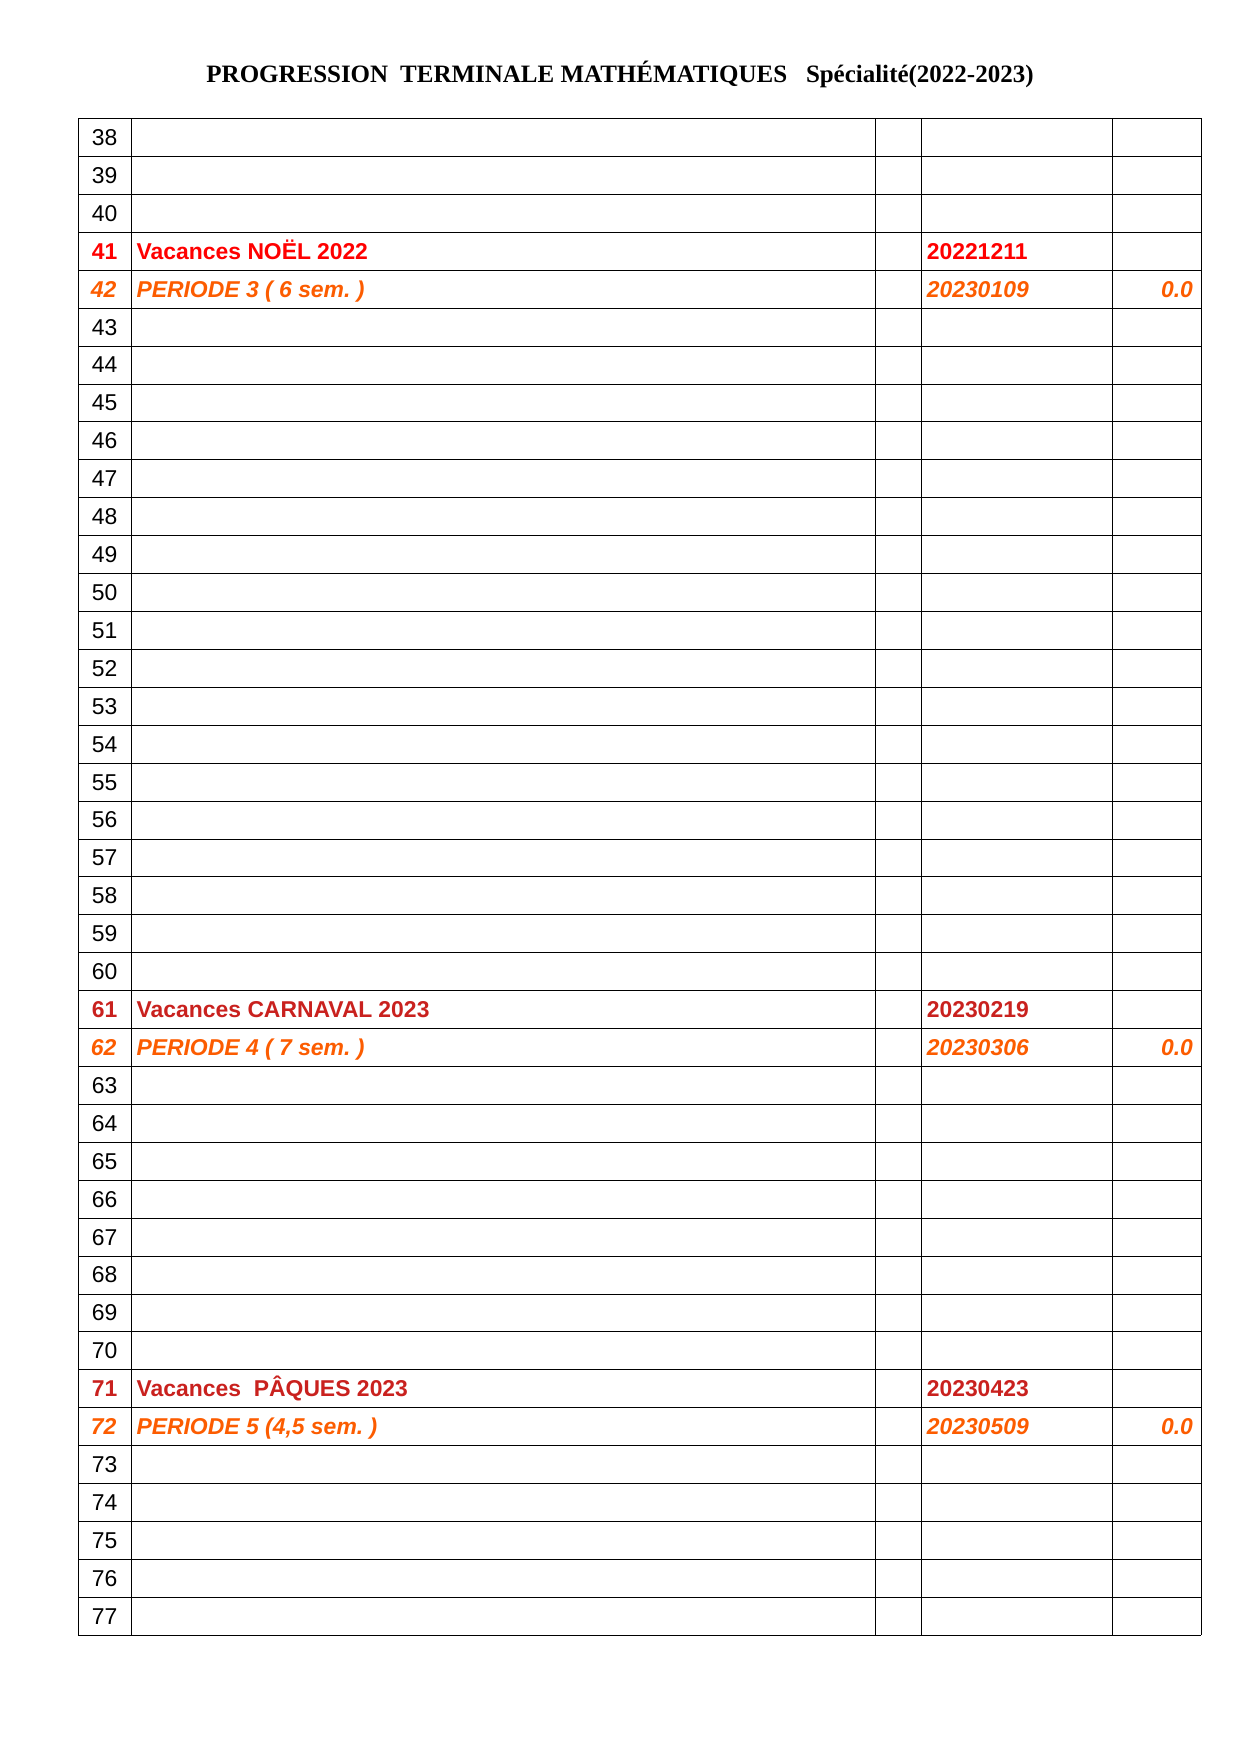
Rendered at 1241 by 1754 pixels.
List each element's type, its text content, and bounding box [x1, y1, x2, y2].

table_cell [132, 915, 875, 952]
table_cell 20230109 [922, 271, 1112, 308]
table_cell [922, 1560, 1112, 1597]
table_cell [132, 802, 875, 838]
table_cell 58 [79, 877, 131, 914]
table_cell [876, 612, 921, 649]
table_cell 20230306 [922, 1029, 1112, 1066]
table_cell [922, 195, 1112, 232]
table_cell [1113, 953, 1201, 990]
table_cell [922, 536, 1112, 573]
table_cell 69 [79, 1295, 131, 1331]
table_cell [922, 422, 1112, 459]
table_cell 70 [79, 1332, 131, 1369]
table_cell [922, 309, 1112, 346]
table_cell 60 [79, 953, 131, 990]
table_cell [132, 877, 875, 914]
table_cell [922, 157, 1112, 194]
table_cell [1113, 460, 1201, 497]
table_cell [1113, 991, 1201, 1028]
table_cell [876, 802, 921, 838]
table_cell [132, 840, 875, 876]
table_cell [132, 536, 875, 573]
table_cell [922, 1181, 1112, 1218]
table_cell 20230219 [922, 991, 1112, 1028]
table_cell [876, 650, 921, 687]
table_cell [876, 422, 921, 459]
table_cell [922, 1143, 1112, 1180]
table_cell 20230423 [922, 1370, 1112, 1407]
table_cell [922, 385, 1112, 421]
table_cell 75 [79, 1522, 131, 1559]
table_cell 57 [79, 840, 131, 876]
table_cell [922, 119, 1112, 156]
table_cell 0,0 [1113, 271, 1201, 308]
table_cell [1113, 1446, 1201, 1483]
table_cell [876, 1143, 921, 1180]
table_cell 0,0 [1113, 1029, 1201, 1066]
table_cell [922, 877, 1112, 914]
table_cell [922, 498, 1112, 535]
table_cell [876, 1446, 921, 1483]
table_cell 73 [79, 1446, 131, 1483]
table_cell [922, 574, 1112, 611]
table_cell [1113, 1105, 1201, 1142]
table_cell [922, 1332, 1112, 1369]
table_cell [876, 498, 921, 535]
table_cell [876, 1219, 921, 1256]
table_cell [132, 385, 875, 421]
table_cell 0,0 [1113, 1408, 1201, 1445]
table_cell [1113, 764, 1201, 801]
table_cell [132, 195, 875, 232]
table_cell 76 [79, 1560, 131, 1597]
table_cell [876, 536, 921, 573]
table_cell 41 [79, 233, 131, 270]
table_cell 72 [79, 1408, 131, 1445]
table_cell [132, 119, 875, 156]
table_cell [132, 498, 875, 535]
table_cell [1113, 574, 1201, 611]
table_cell [1113, 650, 1201, 687]
table_cell 45 [79, 385, 131, 421]
table_cell [876, 1029, 921, 1066]
table_cell [1113, 1598, 1201, 1635]
table_cell [132, 1446, 875, 1483]
table_cell [132, 1219, 875, 1256]
table_cell [132, 1332, 875, 1369]
table_cell [876, 1332, 921, 1369]
table_cell [876, 953, 921, 990]
table_cell [132, 612, 875, 649]
table_cell [876, 840, 921, 876]
table_cell [922, 650, 1112, 687]
table_cell [1113, 385, 1201, 421]
table_cell [1113, 688, 1201, 725]
table_cell [1113, 119, 1201, 156]
table_cell PERIODE 3 ( 6 sem. ) [132, 271, 875, 308]
table_cell [132, 157, 875, 194]
table_cell 62 [79, 1029, 131, 1066]
table_cell 77 [79, 1598, 131, 1635]
table_cell Vacances CARNAVAL 2023 [132, 991, 875, 1028]
table_cell 52 [79, 650, 131, 687]
table_cell [1113, 612, 1201, 649]
table_cell PERIODE 4 ( 7 sem. ) [132, 1029, 875, 1066]
table_cell 20221211 [922, 233, 1112, 270]
table_cell [1113, 1332, 1201, 1369]
table_cell [132, 1181, 875, 1218]
table_cell PERIODE 5 (4,5 sem. ) [132, 1408, 875, 1445]
table_cell [132, 1105, 875, 1142]
table_cell [876, 1522, 921, 1559]
table_cell [876, 195, 921, 232]
table_cell 47 [79, 460, 131, 497]
table_cell [1113, 802, 1201, 838]
table_cell Vacances NOËL 2022 [132, 233, 875, 270]
table_cell [132, 1067, 875, 1104]
table_cell 63 [79, 1067, 131, 1104]
table_cell [922, 1484, 1112, 1521]
table_cell [1113, 233, 1201, 270]
table_cell [132, 422, 875, 459]
table_cell [132, 1522, 875, 1559]
table_cell 56 [79, 802, 131, 838]
table_cell [876, 460, 921, 497]
table_cell [876, 1370, 921, 1407]
table_cell 40 [79, 195, 131, 232]
table_cell 46 [79, 422, 131, 459]
table_cell 50 [79, 574, 131, 611]
table_cell [876, 1295, 921, 1331]
table_cell [1113, 915, 1201, 952]
table_cell [1113, 422, 1201, 459]
table_cell [1113, 726, 1201, 763]
table_cell [132, 309, 875, 346]
table_cell [876, 233, 921, 270]
table_cell [922, 1522, 1112, 1559]
table_cell [876, 915, 921, 952]
table_cell [1113, 1295, 1201, 1331]
table_cell [876, 385, 921, 421]
table_cell [132, 1598, 875, 1635]
table_cell [876, 726, 921, 763]
table_cell [876, 309, 921, 346]
table_cell [876, 347, 921, 383]
table_cell [922, 460, 1112, 497]
table_cell 59 [79, 915, 131, 952]
table_cell [1113, 1181, 1201, 1218]
table_cell 42 [79, 271, 131, 308]
table_cell [876, 1257, 921, 1293]
table_cell Vacances PÂQUES 2023 [132, 1370, 875, 1407]
table_cell [876, 574, 921, 611]
table_cell 48 [79, 498, 131, 535]
table_cell [876, 271, 921, 308]
table_cell [876, 1598, 921, 1635]
table_cell 61 [79, 991, 131, 1028]
table_cell [1113, 1370, 1201, 1407]
table_cell [132, 726, 875, 763]
table_cell [1113, 1067, 1201, 1104]
table_cell [922, 1105, 1112, 1142]
table_cell [876, 991, 921, 1028]
table_cell [132, 764, 875, 801]
table_cell [132, 688, 875, 725]
table_cell [132, 1295, 875, 1331]
table_cell [922, 802, 1112, 838]
table_cell 20230509 [922, 1408, 1112, 1445]
table_cell 51 [79, 612, 131, 649]
table_cell [132, 574, 875, 611]
table_cell [1113, 877, 1201, 914]
table_cell [132, 1484, 875, 1521]
table_cell 49 [79, 536, 131, 573]
table_cell [876, 157, 921, 194]
table_cell [922, 347, 1112, 383]
table_cell [876, 1181, 921, 1218]
table_cell 67 [79, 1219, 131, 1256]
table_cell [1113, 498, 1201, 535]
table_cell 68 [79, 1257, 131, 1293]
table_cell [876, 688, 921, 725]
table_cell [1113, 195, 1201, 232]
table_cell [922, 915, 1112, 952]
table_cell [922, 612, 1112, 649]
table_cell [876, 119, 921, 156]
table_cell [876, 1484, 921, 1521]
table_cell [132, 460, 875, 497]
table_cell 55 [79, 764, 131, 801]
table_cell [132, 953, 875, 990]
table_cell 39 [79, 157, 131, 194]
table_cell [876, 1408, 921, 1445]
table_cell [922, 1219, 1112, 1256]
table_cell [922, 1067, 1112, 1104]
table_cell [922, 688, 1112, 725]
table_cell [876, 1560, 921, 1597]
table_cell [132, 650, 875, 687]
table_cell 64 [79, 1105, 131, 1142]
table_cell 54 [79, 726, 131, 763]
table_cell [1113, 1219, 1201, 1256]
table_cell [876, 877, 921, 914]
table_cell [1113, 536, 1201, 573]
table_cell [922, 1257, 1112, 1293]
table_cell [1113, 1143, 1201, 1180]
table_cell [1113, 1484, 1201, 1521]
table_cell 44 [79, 347, 131, 383]
table_cell [922, 1295, 1112, 1331]
table_cell [1113, 1560, 1201, 1597]
table_cell [876, 764, 921, 801]
table_cell 66 [79, 1181, 131, 1218]
table_cell [876, 1067, 921, 1104]
table_cell 53 [79, 688, 131, 725]
table_cell [922, 1598, 1112, 1635]
table_cell [876, 1105, 921, 1142]
table_cell [132, 1257, 875, 1293]
table_cell [1113, 840, 1201, 876]
table_cell [922, 840, 1112, 876]
table_cell 38 [79, 119, 131, 156]
table_cell [1113, 309, 1201, 346]
table_cell [1113, 347, 1201, 383]
table_cell [132, 347, 875, 383]
table_cell 71 [79, 1370, 131, 1407]
table_cell [922, 953, 1112, 990]
table_cell [1113, 157, 1201, 194]
table_cell [922, 1446, 1112, 1483]
table_cell 74 [79, 1484, 131, 1521]
table_cell [1113, 1522, 1201, 1559]
table_cell [1113, 1257, 1201, 1293]
table_cell 65 [79, 1143, 131, 1180]
table_cell [922, 726, 1112, 763]
table_cell [132, 1560, 875, 1597]
table_cell 43 [79, 309, 131, 346]
table_cell [922, 764, 1112, 801]
table_cell [132, 1143, 875, 1180]
